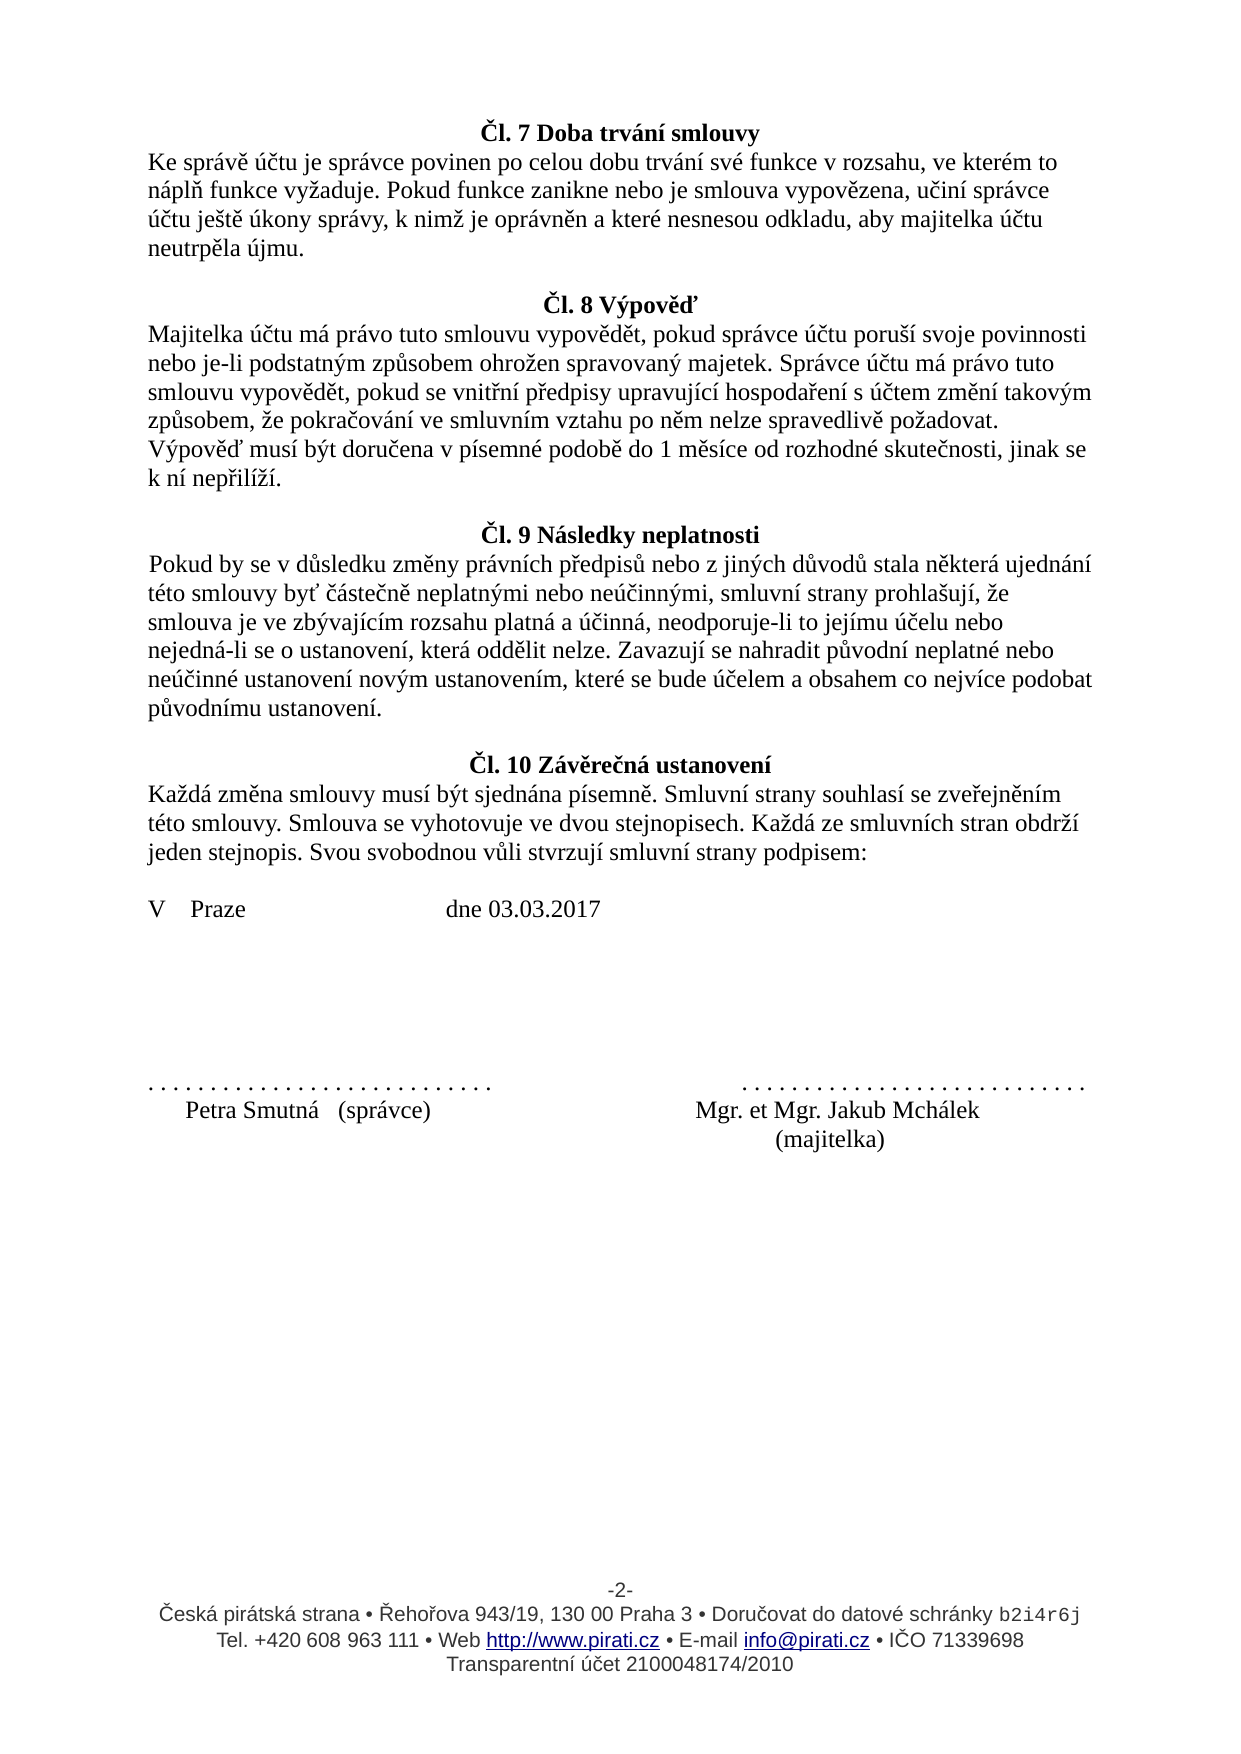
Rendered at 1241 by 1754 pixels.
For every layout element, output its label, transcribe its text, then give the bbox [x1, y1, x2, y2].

text Petra Smutná (správce) Mgr. et Mgr. Jakub Mchálek (majitelka) [148, 1096, 1093, 1153]
text jeden stejnopis. Svou svobodnou vůli stvrzují smluvní strany podpisem: [148, 837, 1093, 894]
text této smlouvy. Smlouva se vyhotovuje ve dvou stejnopisech. Každá ze smluvních stran obdrží [148, 808, 1093, 837]
text Čl. 8 Výpověď [148, 291, 1093, 319]
text . . . . . . . . . . . . . . . . . . . . . . . . . . . . . . . . . . . . . . . . . . . . . . . . . . . . . . . . [148, 1067, 1093, 1096]
text této smlouvy byť částečně neplatnými nebo neúčinnými, smluvní strany prohlašují, že smlouva je ve zbývajícím rozsahu platná a účinná, neodporuje-li to jejímu účelu nebo nejedná-li se o ustanovení, která oddělit nelze. Zavazují se nahradit původní neplatné nebo neúčinné ustanovení novým ustanovením, které se bude účelem a obsahem co nejvíce podobat původnímu ustanovení. [148, 578, 1093, 722]
text Každá změna smlouvy musí být sjednána písemně. Smluvní strany souhlasí se zveřejněním [148, 779, 1093, 808]
text V Praze dne 03.03.2017 [148, 894, 1093, 923]
text Ke správě účtu je správce povinen po celou dobu trvání své funkce v rozsahu, ve kterém to [148, 147, 1093, 176]
text Čl. 9 Následky neplatnosti Pokud by se v důsledku změny právních předpisů nebo z jiných důvodů stala některá ujednání [148, 521, 1093, 578]
text náplň funkce vyžaduje. Pokud funkce zanikne nebo je smlouva vypovězena, učiní správce účtu ještě úkony správy, k nimž je oprávněn a které nesnesou odkladu, aby majitelka účtu neutrpěla újmu. [148, 176, 1093, 291]
text Majitelka účtu má právo tuto smlouvu vypovědět, pokud správce účtu poruší svoje povinnosti nebo je-li podstatným způsobem ohrožen spravovaný majetek. Správce účtu má právo tuto smlouvu vypovědět, pokud se vnitřní předpisy upravující hospodaření s účtem změní takovým [148, 319, 1093, 406]
text způsobem, že pokračování ve smluvním vztahu po něm nelze spravedlivě požadovat. Výpověď musí být doručena v písemné podobě do 1 měsíce od rozhodné skutečnosti, jinak se k ní nepřilíží. [148, 406, 1093, 521]
text Čl. 10 Závěrečná ustanovení [148, 751, 1093, 779]
text Čl. 7 Doba trvání smlouvy [148, 118, 1093, 147]
